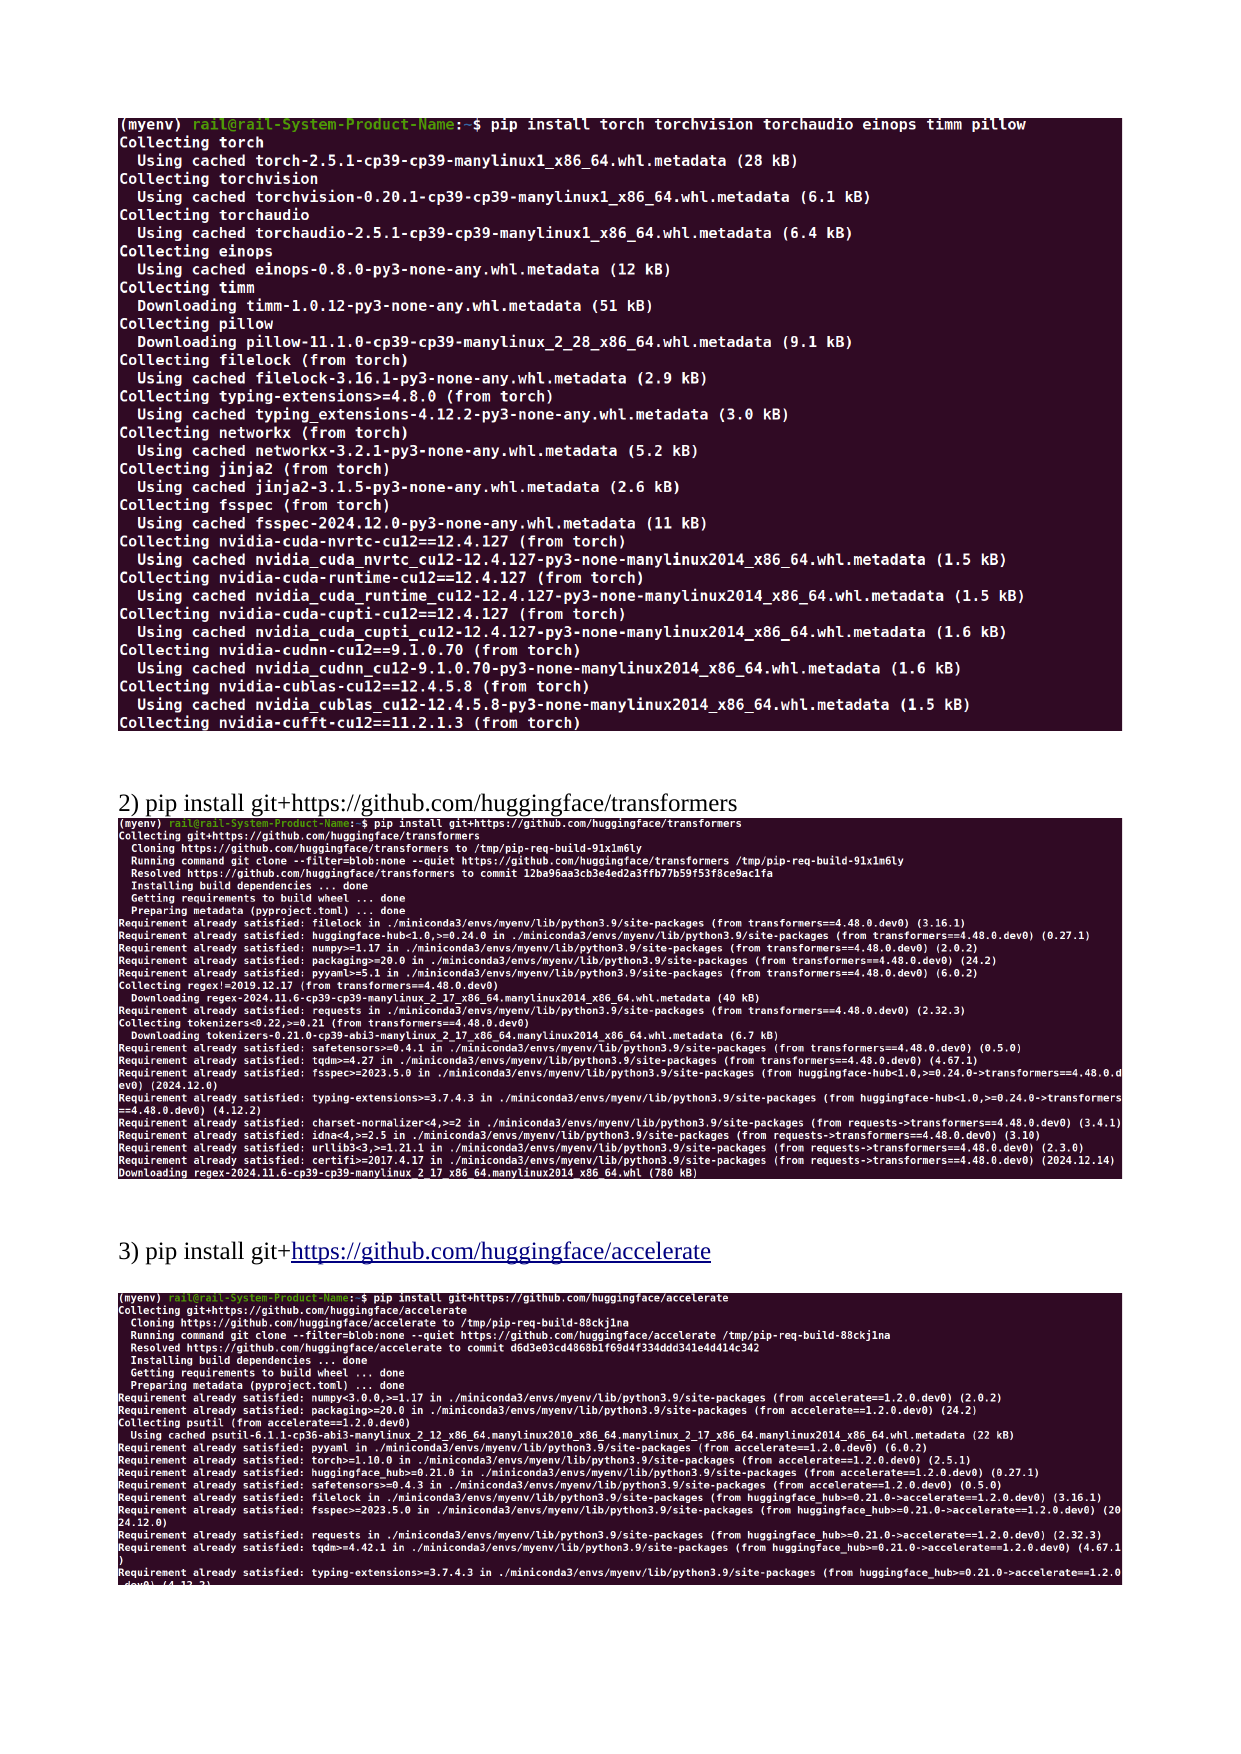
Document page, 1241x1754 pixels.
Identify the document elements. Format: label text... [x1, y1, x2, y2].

picture [118, 118, 1123, 731]
text 2) pip install git+https://github.com/huggingface/transformers [118, 788, 1122, 817]
picture [118, 1293, 1123, 1585]
text 3) pip install git+https://github.com/huggingface/accelerate [118, 1236, 1122, 1265]
picture [118, 818, 1123, 1179]
